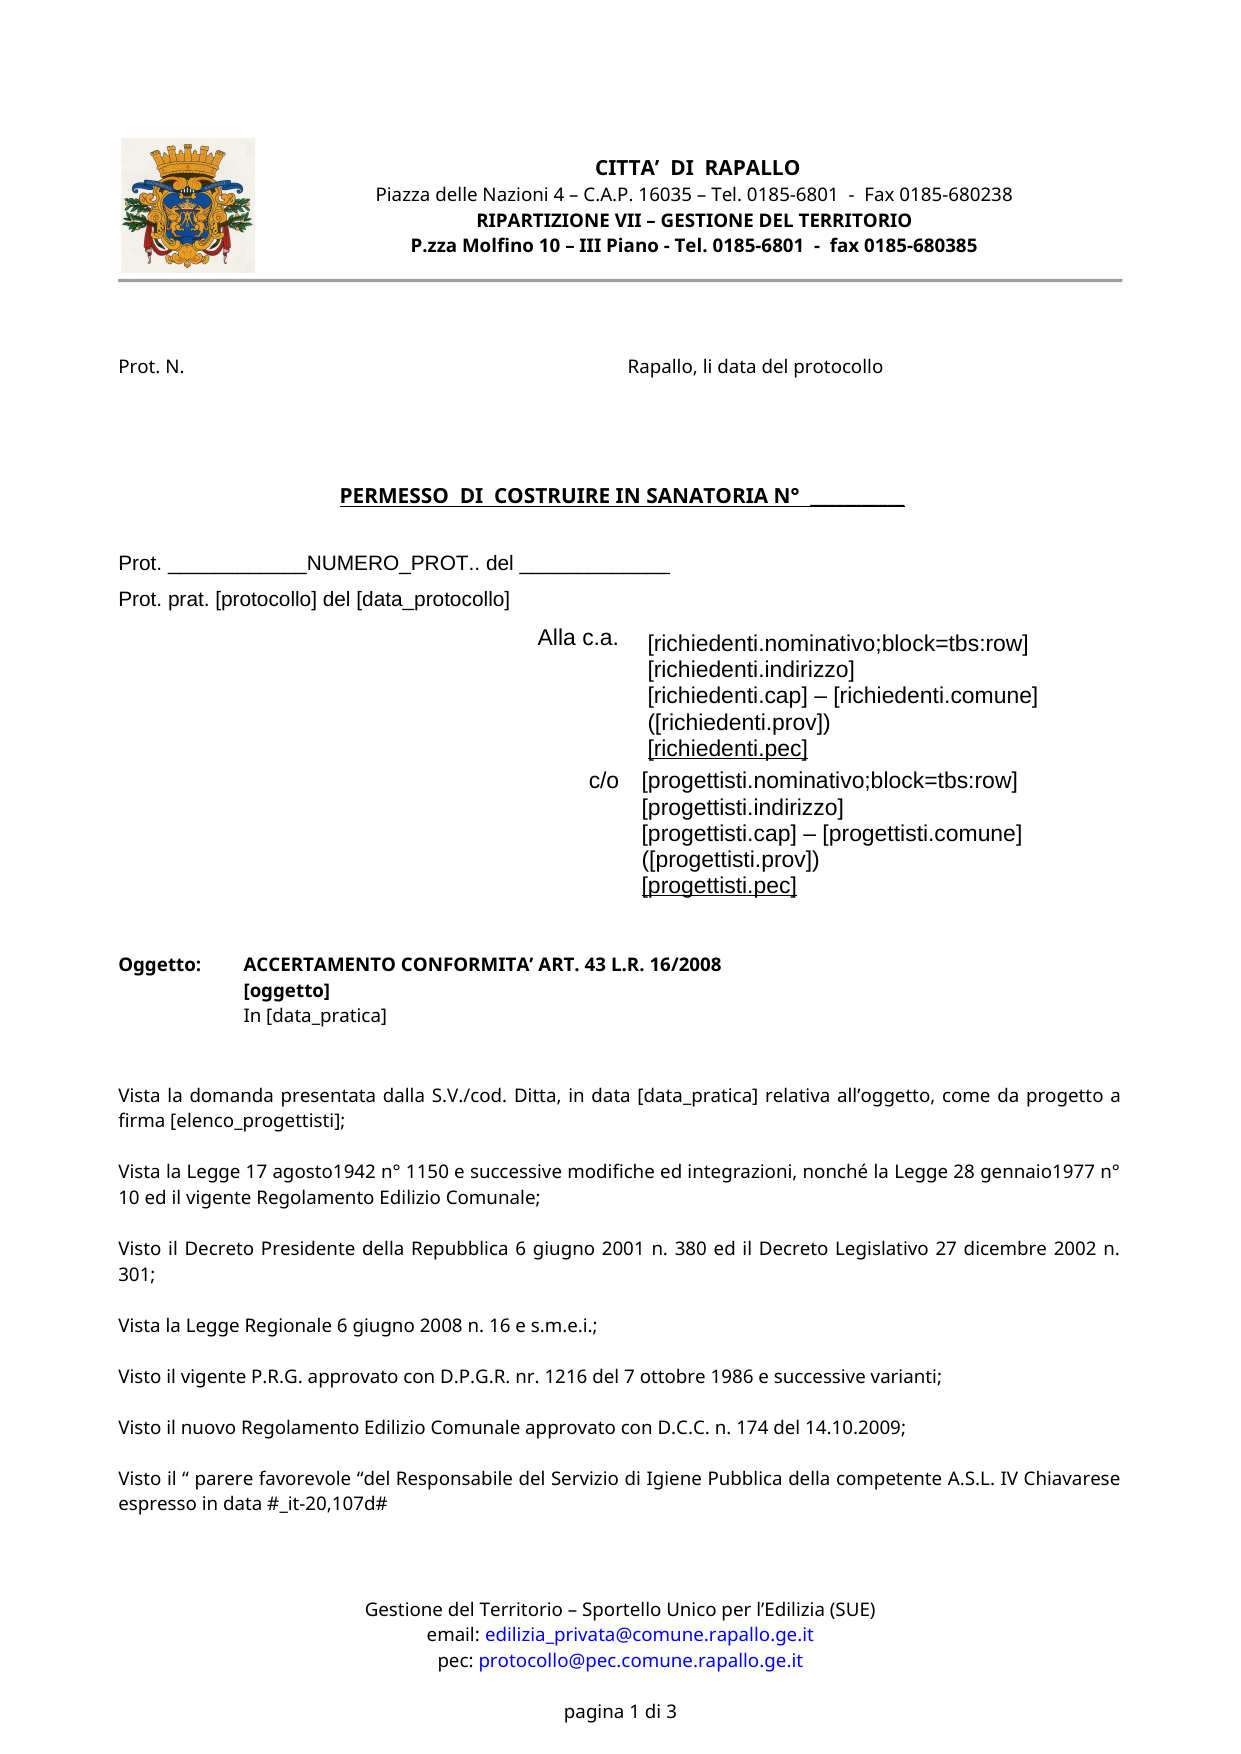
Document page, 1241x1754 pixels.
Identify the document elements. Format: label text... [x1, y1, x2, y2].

table_header Rapallo, li data del protocollo [620, 354, 1129, 379]
table_cell [progettisti.nominativo;block=tbs:row] [progettisti.indirizzo] [progettisti.cap] – [progettisti.comune] ([progettisti.prov]) [progettisti.pec] [630, 767, 1128, 899]
table_header ACCERTAMENTO CONFORMITA’ ART. 43 L.R. 16/2008 [oggetto] In [data_pratica] [236, 952, 1129, 1054]
table_header [630, 624, 641, 767]
text Visto il Decreto Presidente della Repubblica 6 giugno 2001 n. 380 ed il Decreto Legislativo 27 dicembre 2002 n. 301; [118, 1235, 1122, 1286]
table_header Prot. N. [111, 354, 620, 379]
text Vista la Legge 17 agosto1942 n° 1150 e successive modifiche ed integrazioni, nonché la Legge 28 gennaio1977 n° 10 ed il vigente Regolamento Edilizio Comunale; [118, 1159, 1122, 1210]
table_header [richiedenti.nominativo;block=tbs:row] [richiedenti.indirizzo] [richiedenti.cap] – [richiedenti.comune] ([richiedenti.prov]) [richiedenti.pec] [641, 624, 1108, 767]
picture [121, 138, 256, 273]
text PERMESSO DI COSTRUIRE IN SANATORIA N° ___________ [339, 481, 1122, 510]
table_header Oggetto: [111, 952, 236, 1054]
text Visto il nuovo Regolamento Edilizio Comunale approvato con D.C.C. n. 174 del 14.10.2009; [118, 1414, 1122, 1439]
text Prot. ____________NUMERO_PROT.. del _____________ [118, 551, 1122, 575]
table_header [1108, 624, 1128, 767]
text Vista la Legge Regionale 6 giugno 2008 n. 16 e s.m.e.i.; [118, 1312, 1122, 1337]
table_cell c/o [117, 767, 630, 899]
text Prot. prat. [protocollo] del [data_protocollo] [118, 587, 1122, 611]
text Visto il “ parere favorevole “del Responsabile del Servizio di Igiene Pubblica della competente A.S.L. IV Chiavarese espresso in data #_it-20,107d# [118, 1465, 1122, 1516]
table_header Alla c.a. [117, 624, 630, 767]
text Vista la domanda presentata dalla S.V./cod. Ditta, in data [data_pratica] relativa all’oggetto, come da progetto a firma [elenco_progettisti]; [118, 1082, 1122, 1133]
text Visto il vigente P.R.G. approvato con D.P.G.R. nr. 1216 del 7 ottobre 1986 e successive varianti; [118, 1363, 1122, 1388]
